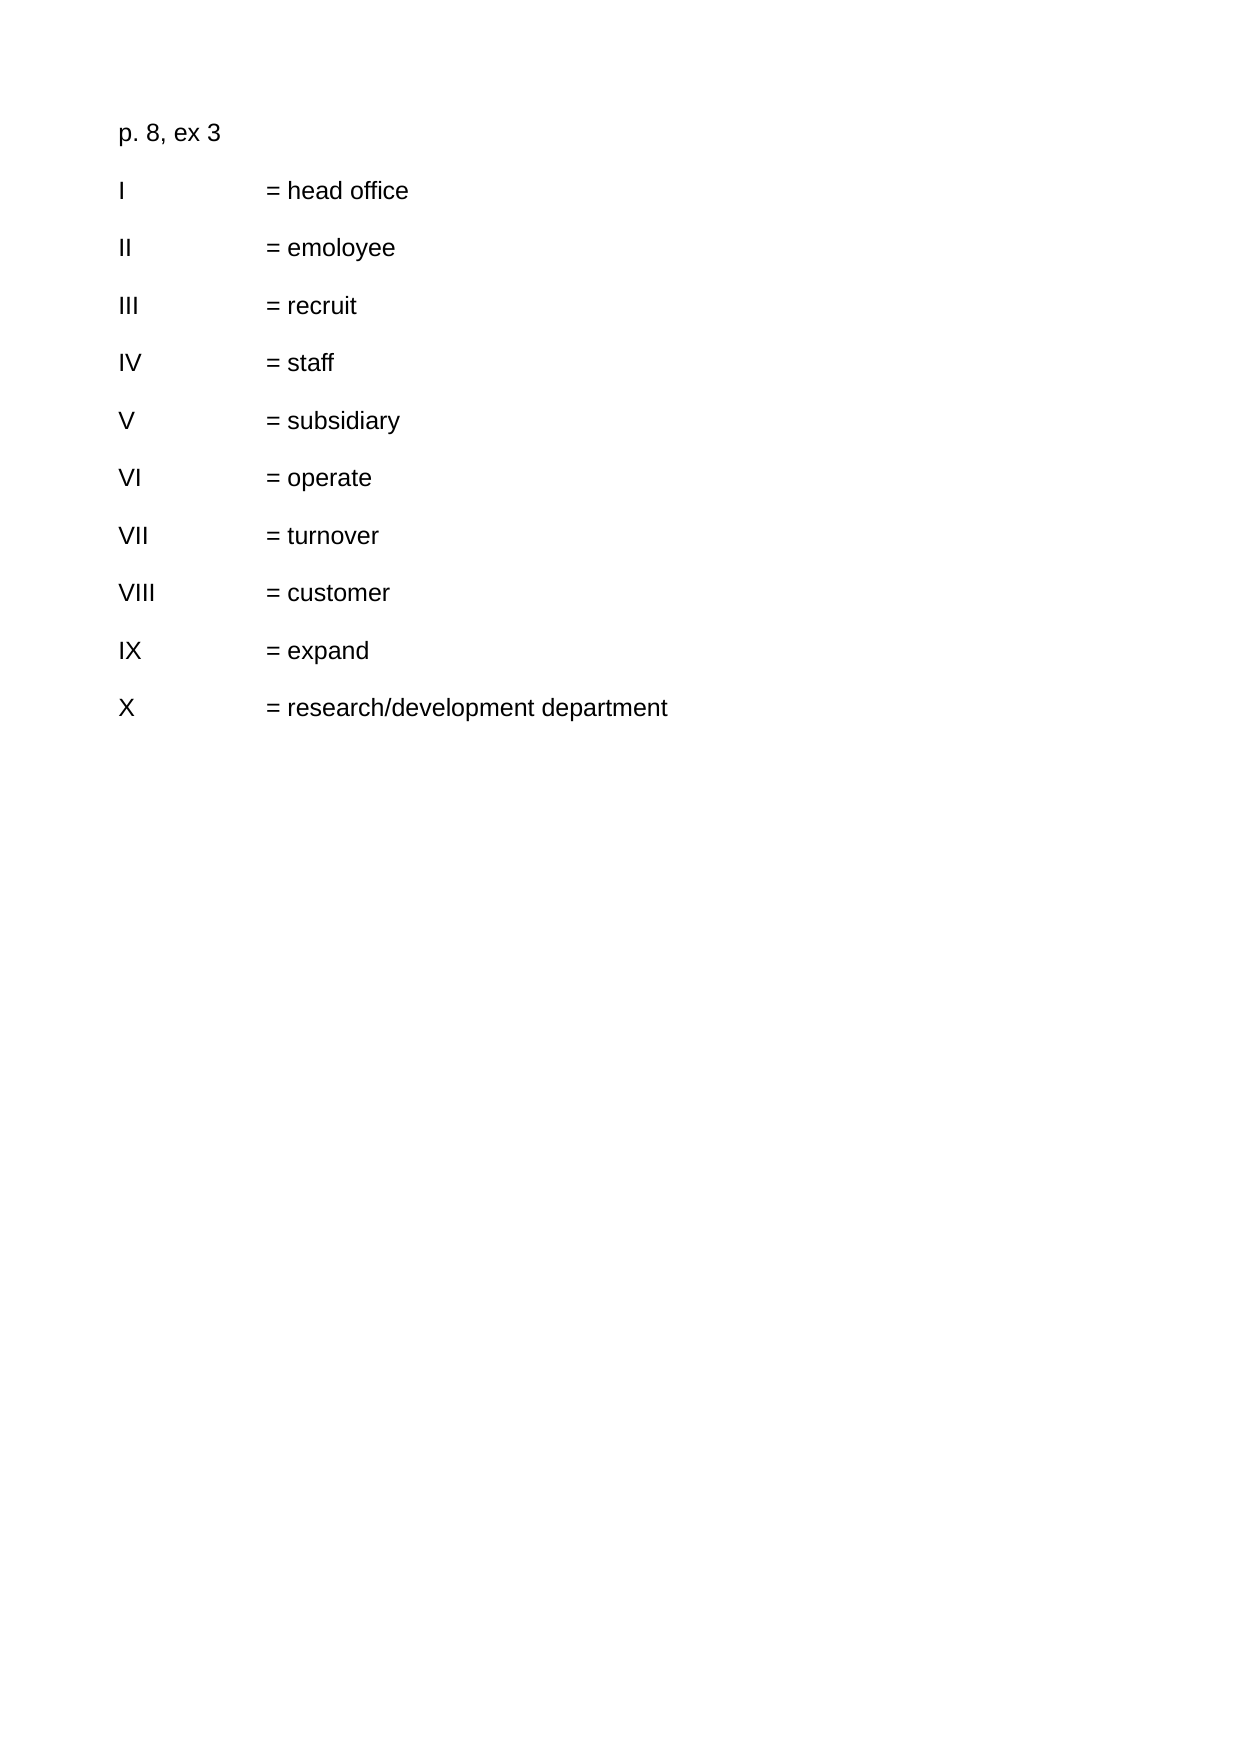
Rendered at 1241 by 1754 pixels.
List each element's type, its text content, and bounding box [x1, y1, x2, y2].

text p. 8, ex 3 [118, 118, 1122, 147]
text IX = expand [118, 636, 1122, 664]
text III = recruit [118, 291, 1122, 319]
text VII = turnover [118, 521, 1122, 549]
text VIII = customer [118, 578, 1122, 607]
text VI = operate [118, 463, 1122, 492]
text V = subsidiary [118, 406, 1122, 434]
text II = emoloyee [118, 233, 1122, 262]
text I = head office [118, 176, 1122, 204]
text IV = staff [118, 348, 1122, 377]
text X = research/development department [118, 693, 1122, 722]
